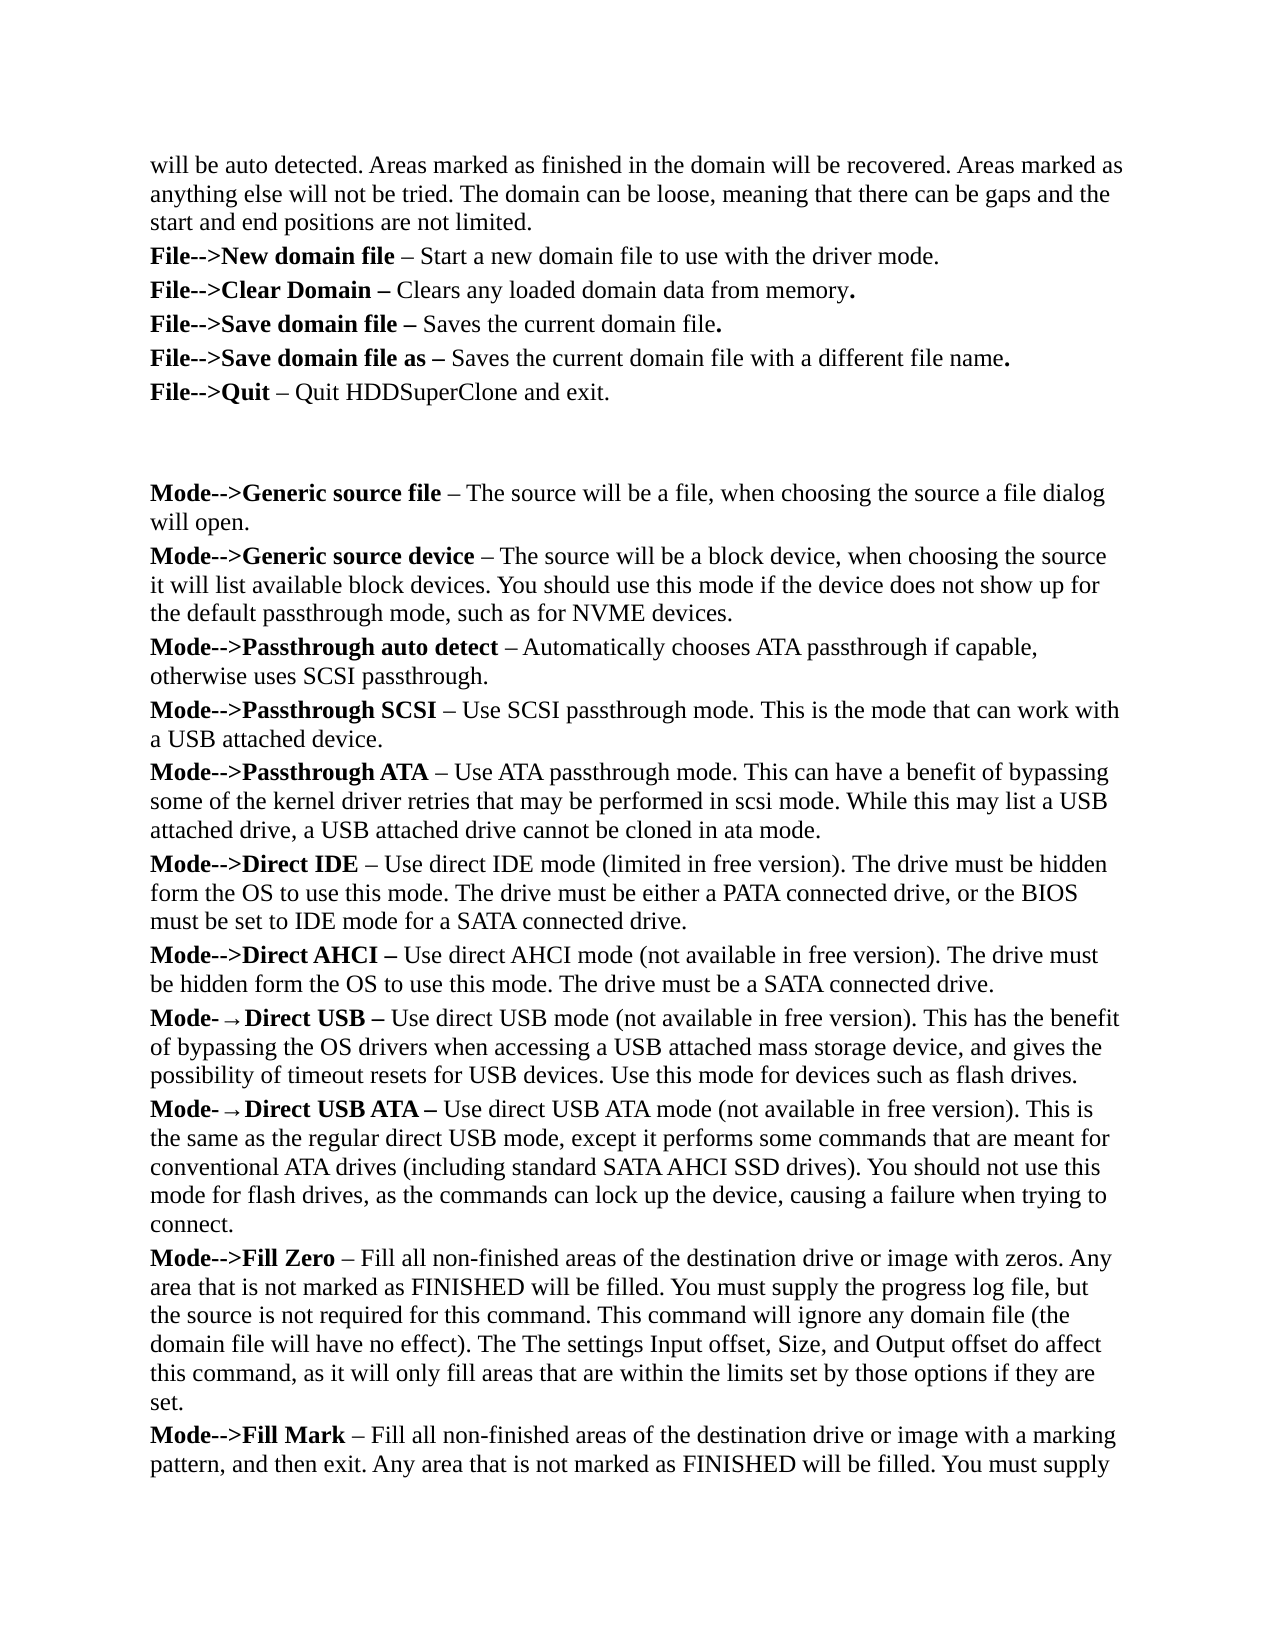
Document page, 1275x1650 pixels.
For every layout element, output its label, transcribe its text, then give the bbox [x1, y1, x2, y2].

text Mode-->Direct AHCI – Use direct AHCI mode (not available in free version). The drive must be hidden form the OS to use this mode. The drive must be a SATA connected drive. [150, 940, 1125, 998]
text Mode-→Direct USB – Use direct USB mode (not available in free version). This has the benefit of bypassing the OS drivers when accessing a USB attached mass storage device, and gives the possibility of timeout resets for USB devices. Use this mode for devices such as flash drives. [150, 1003, 1125, 1089]
text Mode-->Direct IDE – Use direct IDE mode (limited in free version). The drive must be hidden form the OS to use this mode. The drive must be either a PATA connected drive, or the BIOS must be set to IDE mode for a SATA connected drive. [150, 849, 1125, 935]
text Mode-→Direct USB ATA – Use direct USB ATA mode (not available in free version). This is the same as the regular direct USB mode, except it performs some commands that are meant for conventional ATA drives (including standard SATA AHCI SSD drives). You should not use this mode for flash drives, as the commands can lock up the device, causing a failure when trying to connect. [150, 1094, 1125, 1238]
text File-->Save domain file – Saves the current domain file. [150, 309, 1125, 338]
text File-->Clear Domain – Clears any loaded domain data from memory. [150, 275, 1125, 304]
text Mode-->Generic source file – The source will be a file, when choosing the source a file dialog will open. [150, 478, 1125, 536]
text Mode-->Fill Mark – Fill all non-finished areas of the destination drive or image with a marking pattern, and then exit. Any area that is not marked as FINISHED will be filled. You must supply [150, 1421, 1125, 1478]
text Mode-->Fill Zero – Fill all non-finished areas of the destination drive or image with zeros. Any area that is not marked as FINISHED will be filled. You must supply the progress log file, but the source is not required for this command. This command will ignore any domain file (the domain file will have no effect). The The settings Input offset, Size, and Output offset do affect this command, as it will only fill areas that are within the limits set by those options if they are set. [150, 1243, 1125, 1416]
text Mode-->Passthrough SCSI – Use SCSI passthrough mode. This is the mode that can work with a USB attached device. [150, 695, 1125, 752]
text File-->New domain file – Start a new domain file to use with the driver mode. [150, 241, 1125, 270]
text Mode-->Generic source device – The source will be a block device, when choosing the source it will list available block devices. You should use this mode if the device does not show up for the default passthrough mode, such as for NVME devices. [150, 541, 1125, 627]
text File-->Quit – Quit HDDSuperClone and exit. [150, 377, 1125, 406]
text Mode-->Passthrough auto detect – Automatically chooses ATA passthrough if capable, otherwise uses SCSI passthrough. [150, 632, 1125, 690]
text will be auto detected. Areas marked as finished in the domain will be recovered. Areas marked as anything else will not be tried. The domain can be loose, meaning that there can be gaps and the start and end positions are not limited. [150, 150, 1125, 236]
text File-->Save domain file as – Saves the current domain file with a different file name. [150, 343, 1125, 372]
text Mode-->Passthrough ATA – Use ATA passthrough mode. This can have a benefit of bypassing some of the kernel driver retries that may be performed in scsi mode. While this may list a USB attached drive, a USB attached drive cannot be cloned in ata mode. [150, 757, 1125, 844]
